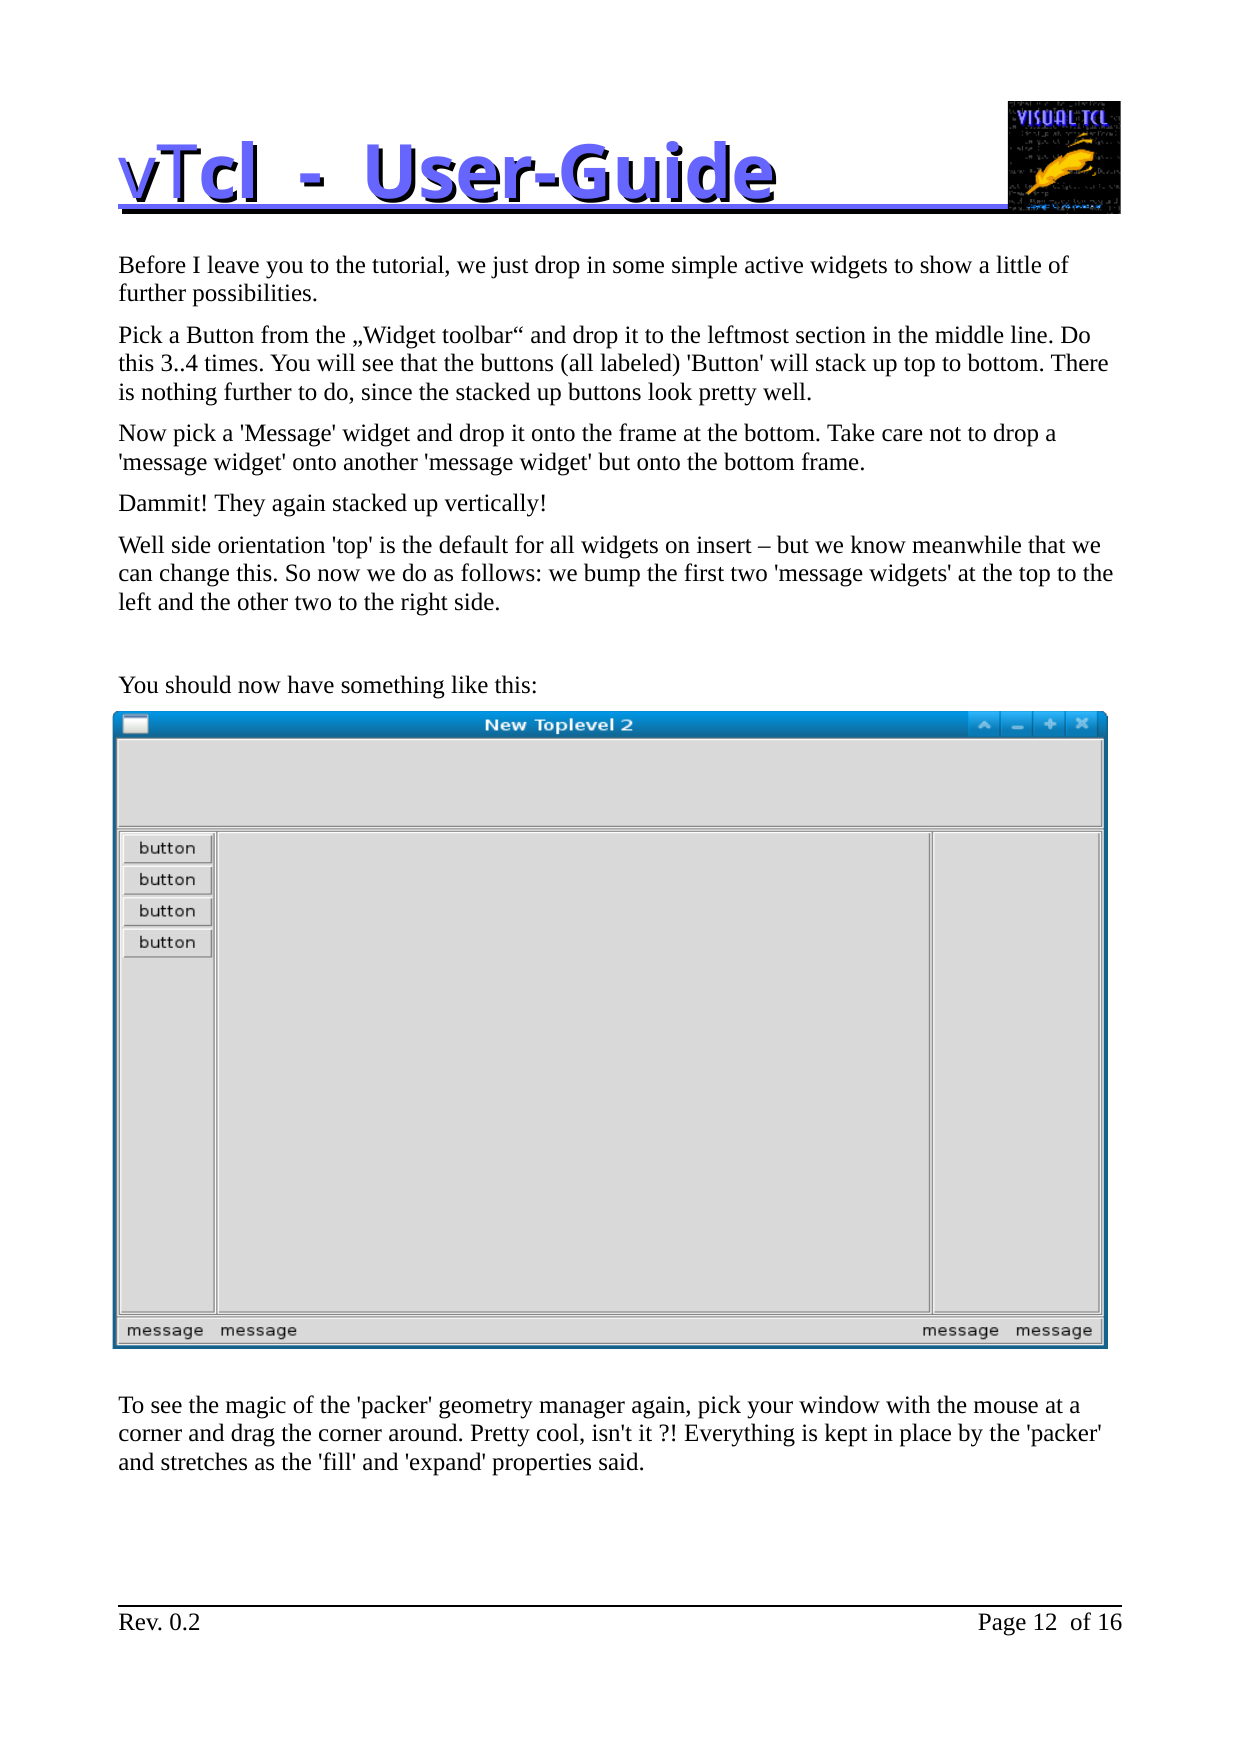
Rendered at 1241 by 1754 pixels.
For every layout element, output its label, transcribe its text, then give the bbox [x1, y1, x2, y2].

text Dammit! They again stacked up vertically! [118, 488, 1122, 517]
text Before I leave you to the tutorial, we just drop in some simple active widgets to show a little of further possibilities. [118, 250, 1122, 307]
picture [1007, 101, 1121, 214]
picture [969, 711, 999, 729]
picture [1002, 711, 1032, 729]
text You should now have something like this: [118, 670, 1122, 698]
text Well side orientation 'top' is the default for all widgets on insert – but we know meanwhile that we can change this. So now we do as follows: we bump the first two 'message widgets' at the top to the left and the other two to the right side. [118, 530, 1122, 616]
picture [1067, 711, 1097, 728]
text To see the magic of the 'packer' geometry manager again, pick your window with the mouse at a corner and drag the corner around. Pretty cool, isn't it ?! Everything is kept in place by the 'packer' and stretches as the 'fill' and 'expand' properties said. [118, 1390, 1122, 1476]
text Now pick a 'Message' widget and drop it onto the frame at the bottom. Take care not to drop a 'message widget' onto another 'message widget' but onto the bottom frame. [118, 418, 1122, 476]
picture [1034, 711, 1064, 729]
text Pick a Button from the „Widget toolbar“ and drop it to the leftmost section in the middle line. Do this 3..4 times. You will see that the buttons (all labeled) 'Button' will stack up top to bottom. There is nothing further to do, since the stacked up buttons look pretty well. [118, 320, 1122, 406]
picture [112, 714, 1108, 1349]
